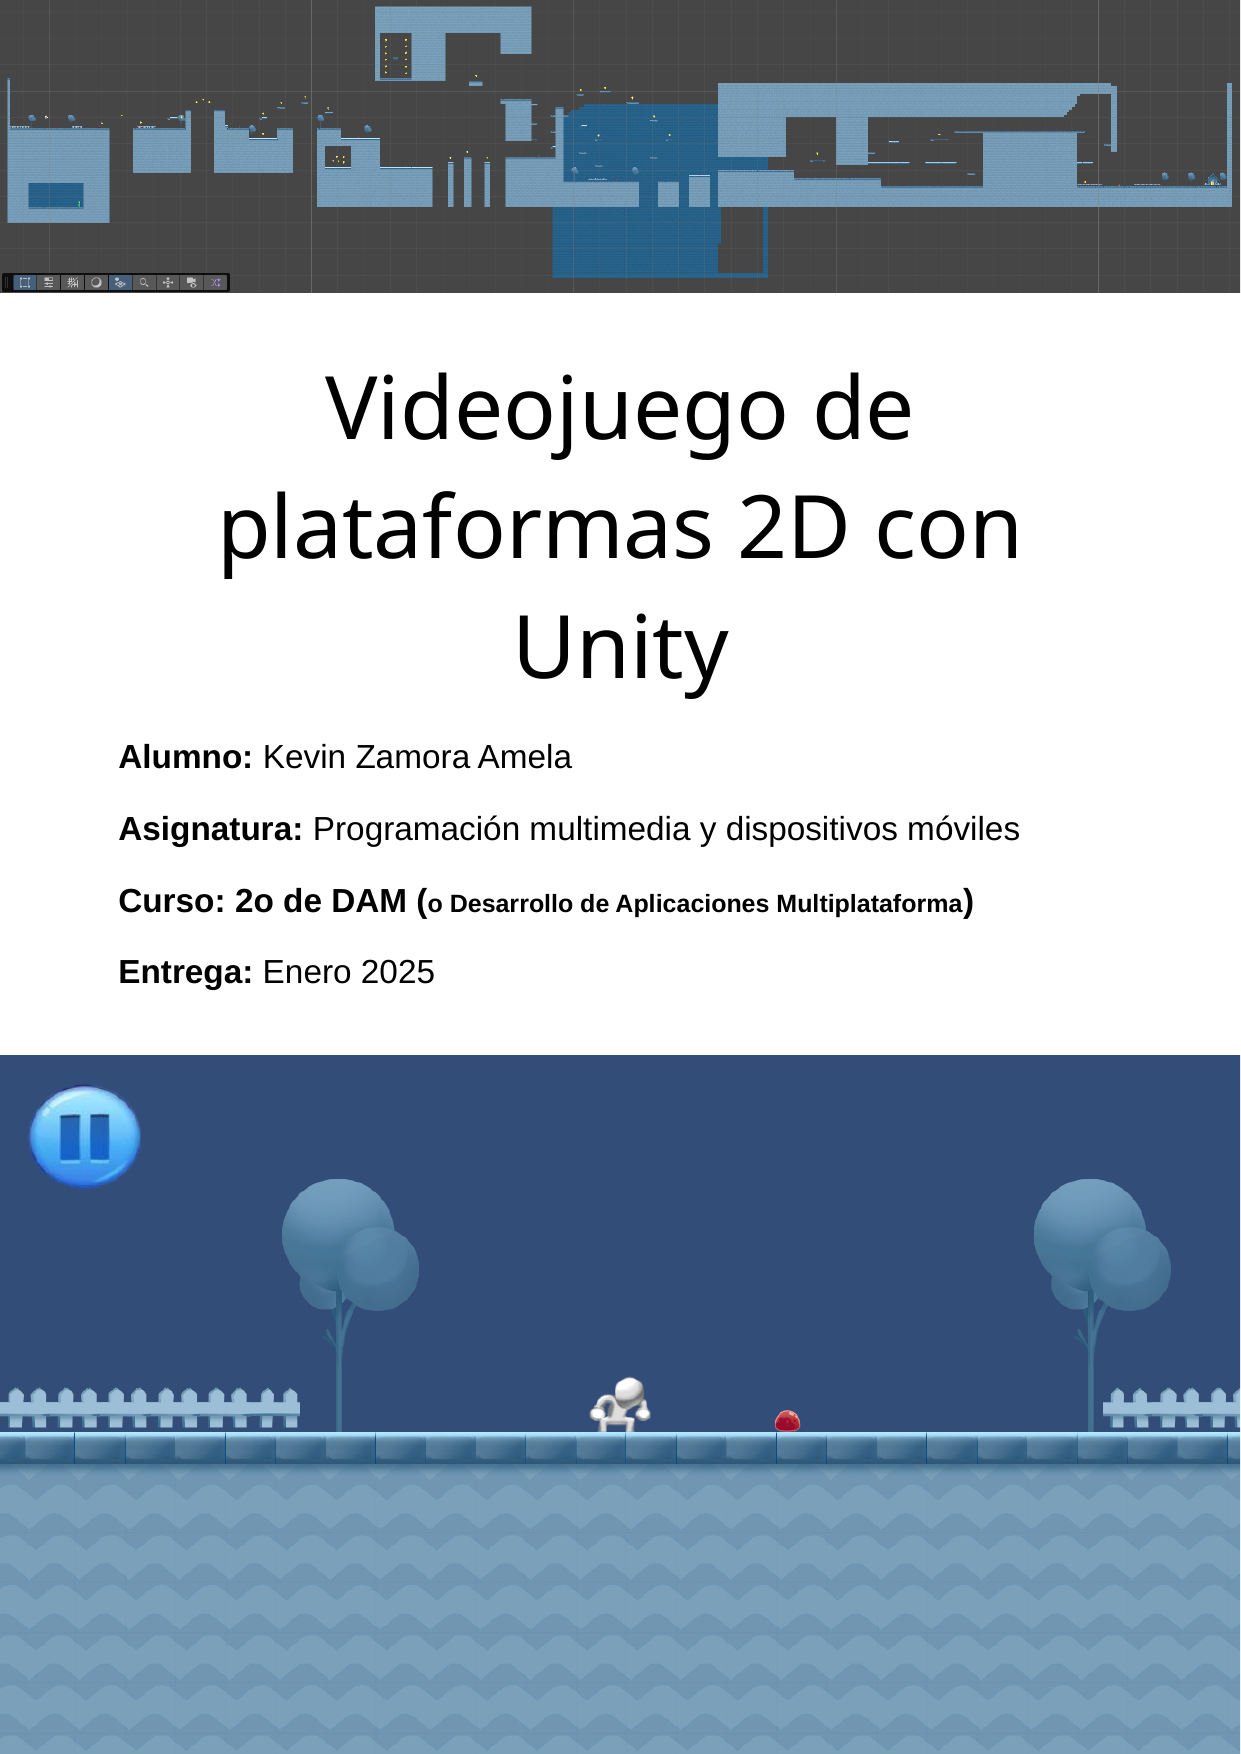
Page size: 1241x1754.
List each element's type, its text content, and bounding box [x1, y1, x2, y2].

subtitle Entrega: Enero 2025 [118, 952, 1122, 991]
picture [0, 1055, 1241, 1754]
subtitle Curso: 2o de DAM (o Desarrollo de Aplicaciones Multiplataforma) [118, 881, 1122, 919]
title Videojuego de plataformas 2D con Unity [118, 346, 1122, 704]
subtitle Alumno: Kevin Zamora Amela [118, 737, 1122, 776]
subtitle Asignatura: Programación multimedia y dispositivos móviles [118, 809, 1122, 847]
picture [0, 0, 1241, 293]
